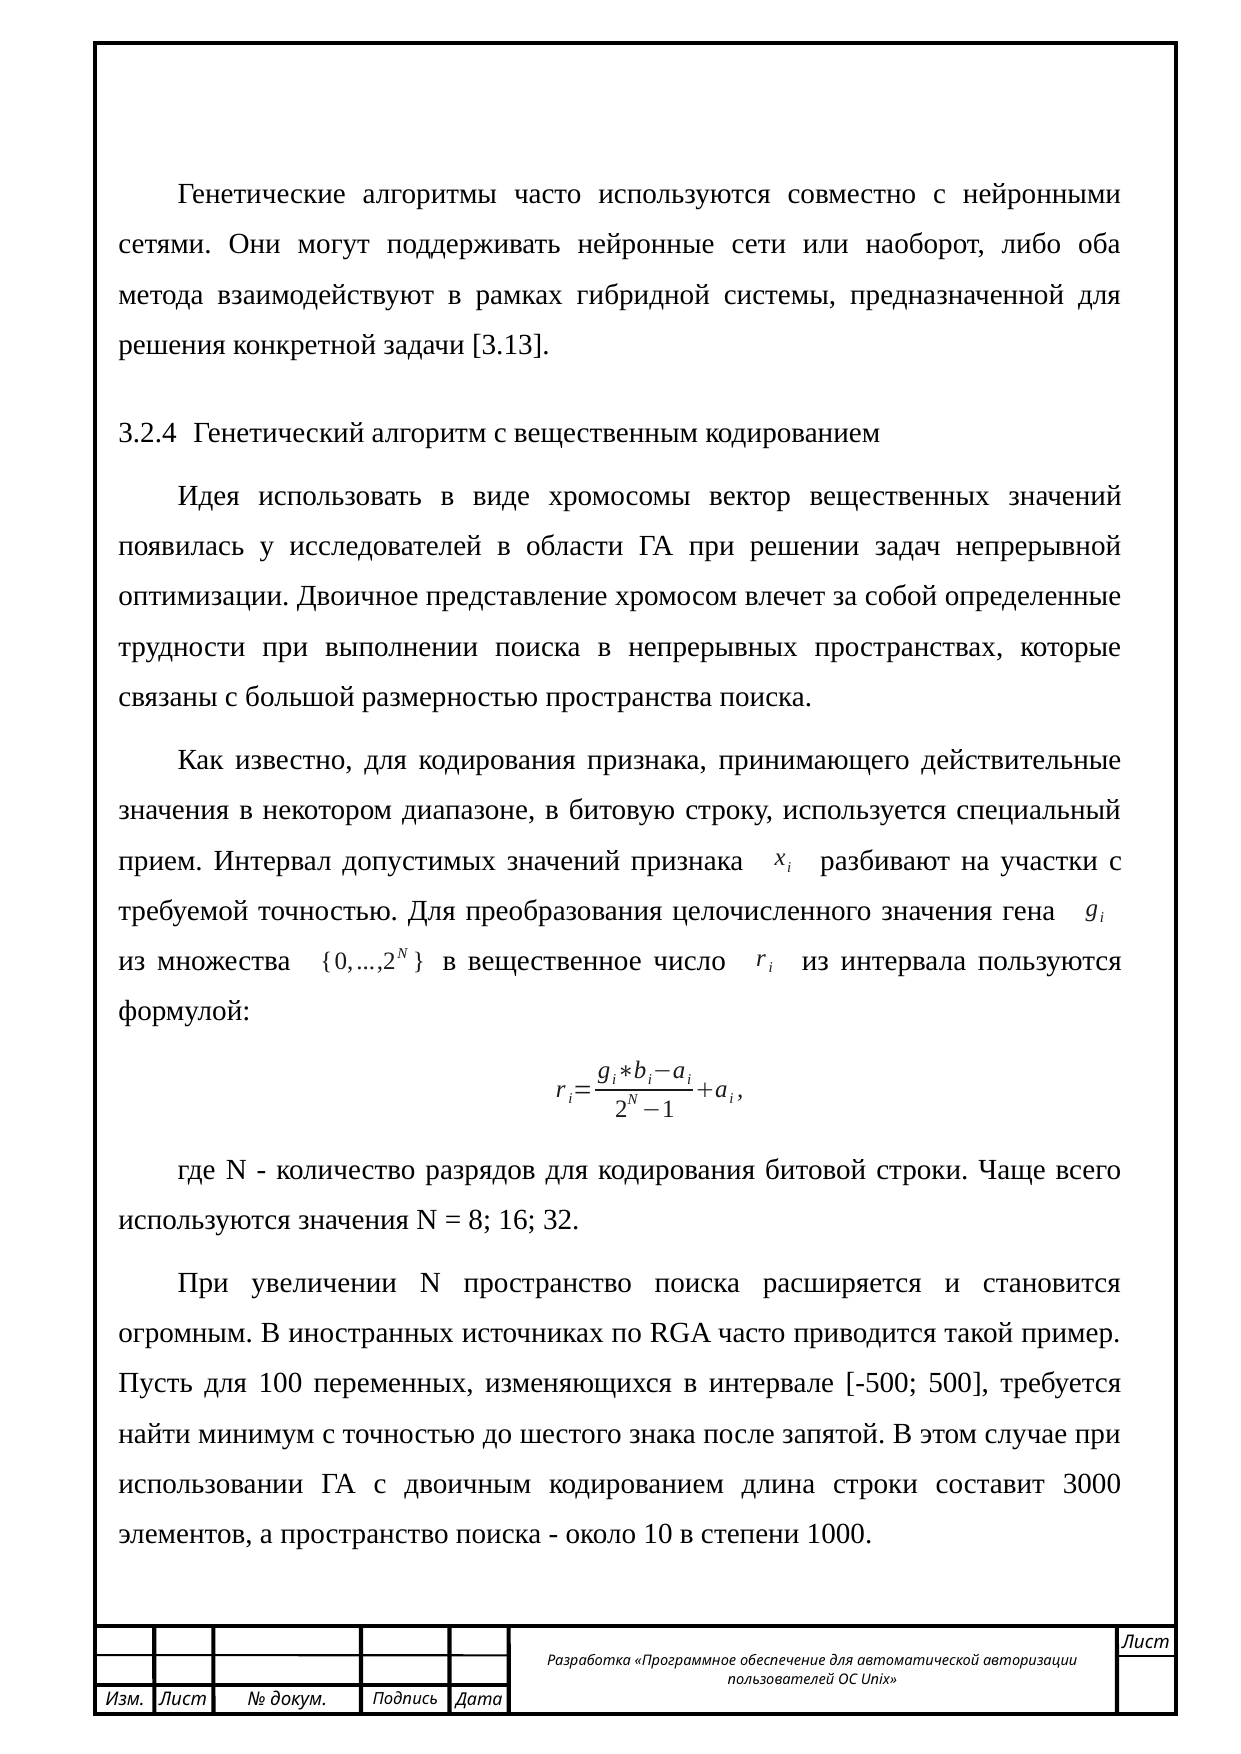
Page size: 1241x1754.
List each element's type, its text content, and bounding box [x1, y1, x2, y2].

text где N - количество разрядов для кодирования битовой строки. Чаще всего используются значения N = 8; 16; 32. [118, 1152, 1122, 1236]
text При увеличении N пространство поиска расширяется и становится огромным. В иностранных источниках по RGA часто приводится такой пример. Пусть для 100 переменных, изменяющихся в интервале [-500; 500], требуется найти минимум с точностью до шестого знака после запятой. В этом случае при использовании ГА с двоичным кодированием длина строки составит 3000 элементов, а пространство поиска - около 10 в степени 1000. [118, 1265, 1122, 1550]
subtitle Генетический алгоритм с вещественным кодированием [118, 415, 1122, 449]
text Генетические алгоритмы часто используются совместно с нейронными сетями. Они могут поддерживать нейронные сети или наоборот, либо оба метода взаимодействуют в рамках гибридной системы, предназначенной для решения конкретной задачи [3.13]. [118, 176, 1122, 361]
text Идея использовать в виде хромосомы вектор вещественных значений появилась у исследователей в области ГА при решении задач непрерывной оптимизации. Двоичное представление хромосом влечет за собой определенные трудности при выполнении поиска в непрерывных пространствах, которые связаны с большой размерностью пространства поиска. [118, 478, 1122, 713]
text Как известно, для кодирования признака, принимающего действительные значения в некотором диапазоне, в битовую строку, используется специальный прием. Интервал допустимых значений признака разбивают на участки с требуемой точностью. Для преобразования целочисленного значения гена из множества в вещественное число из интервала пользуются формулой: [118, 742, 1122, 1027]
